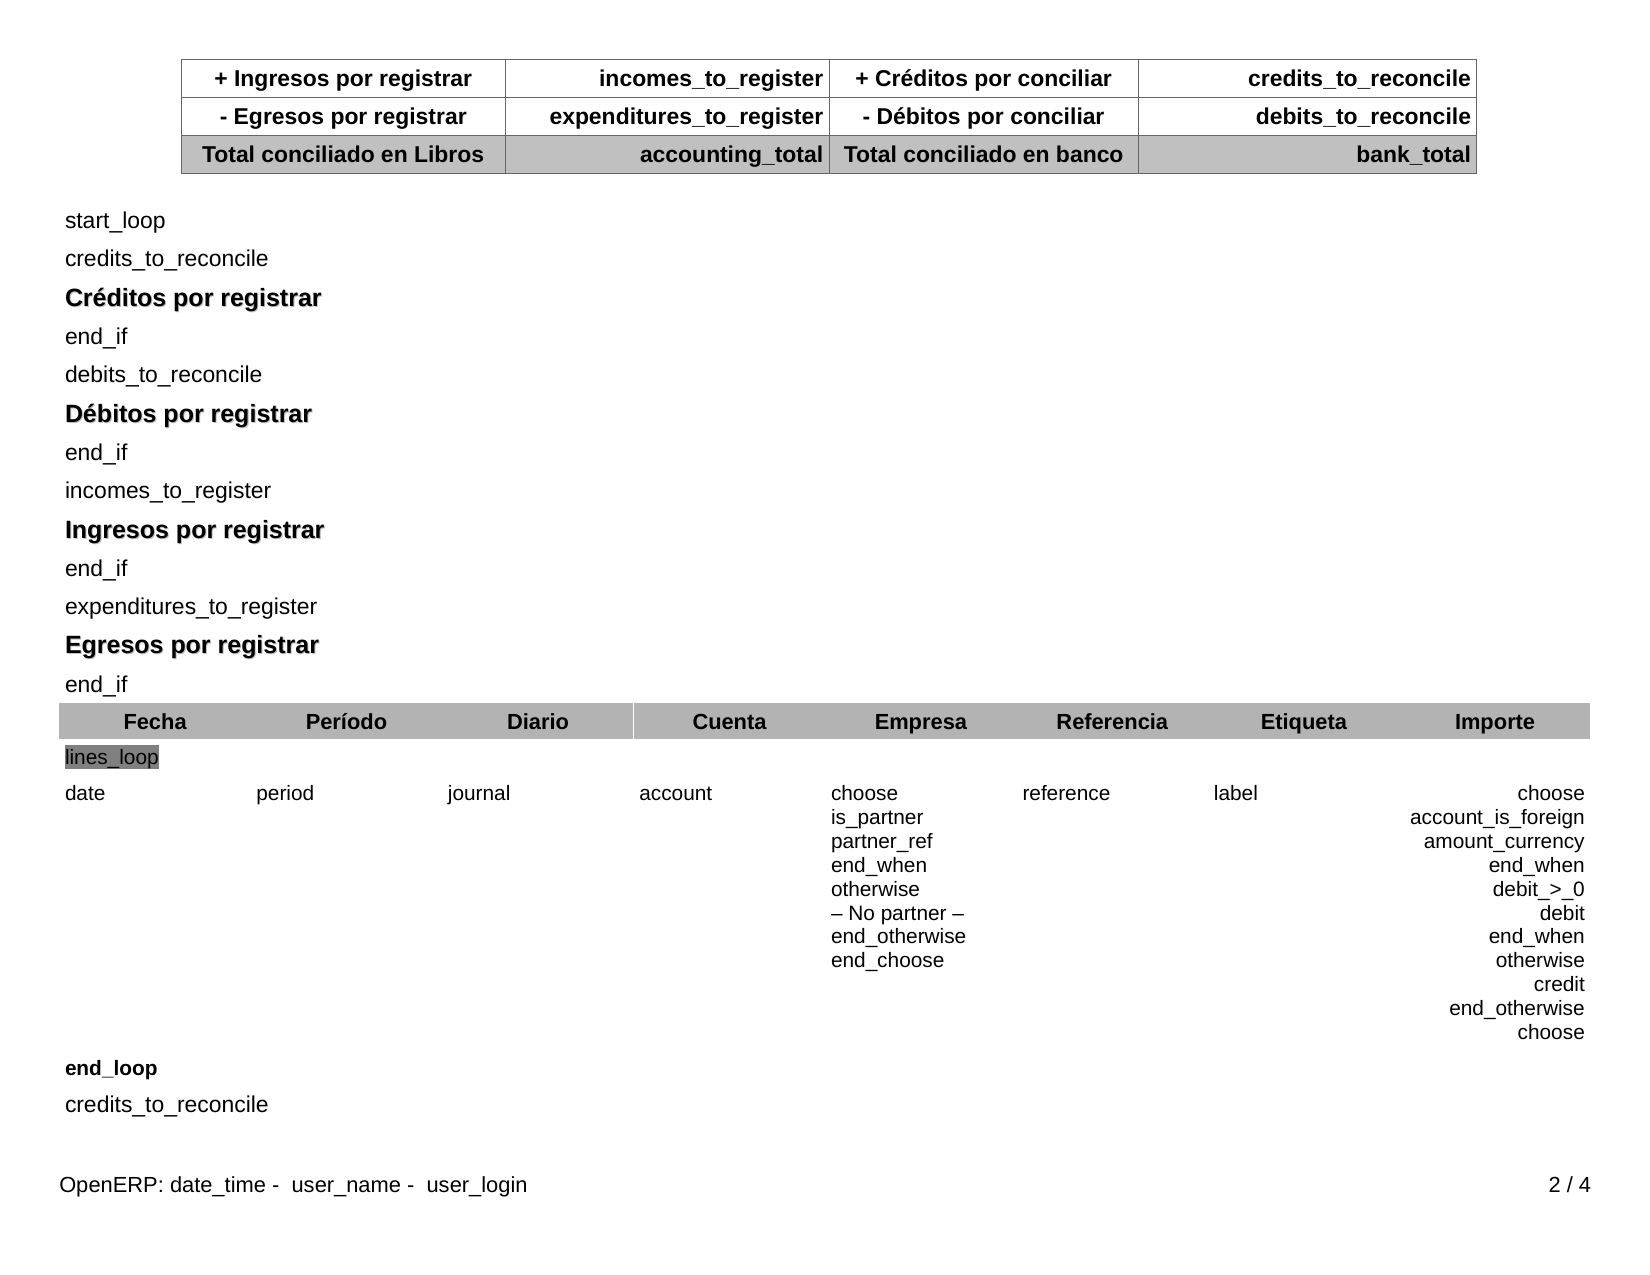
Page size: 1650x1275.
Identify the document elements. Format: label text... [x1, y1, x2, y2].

table_cell incomes_to_register [59, 471, 1590, 509]
table_cell Créditos por registrar [59, 277, 1590, 317]
table_cell Egresos por registrar [59, 625, 1590, 665]
table_cell accounting_total [506, 136, 829, 173]
table_header start_loop [59, 202, 1590, 239]
table_cell period [251, 775, 442, 1050]
table_cell expenditures_to_register [59, 587, 1590, 625]
table_cell label [1208, 775, 1399, 1050]
table_cell end_if [59, 665, 1590, 703]
table_cell Ingresos por registrar [59, 509, 1590, 549]
table_cell expenditures_to_register [506, 98, 829, 135]
table_cell Referencia [1016, 703, 1208, 739]
table_cell credits_to_reconcile [59, 240, 1590, 277]
table_cell - Egresos por registrar [182, 98, 505, 135]
table_cell end_if [59, 433, 1590, 471]
table_cell Total conciliado en Libros [182, 136, 505, 173]
table_cell Diario [442, 703, 633, 739]
table_cell Cuenta [634, 703, 825, 739]
table_cell end_if [59, 318, 1590, 355]
table_cell credits_to_reconcile [1139, 60, 1476, 97]
table_cell incomes_to_register [506, 60, 829, 97]
table_cell bank_total [1139, 136, 1476, 173]
table_cell + Ingresos por registrar [182, 60, 505, 97]
table_cell Período [251, 703, 442, 739]
table_cell Débitos por registrar [59, 393, 1590, 433]
table_cell + Créditos por conciliar [830, 60, 1138, 97]
table_cell reference [1016, 775, 1208, 1050]
table_cell choose is_partner partner_ref end_when otherwise – No partner – end_otherwise end_choose [825, 775, 1016, 1050]
table_cell Fecha [59, 703, 251, 739]
table_cell end_loop [59, 1050, 1590, 1085]
table_cell lines_loop [59, 740, 1590, 775]
table_cell - Débitos por conciliar [830, 98, 1138, 135]
table_cell Total conciliado en banco [830, 136, 1138, 173]
table_cell account [634, 775, 825, 1050]
table_cell choose account_is_foreign amount_currency end_when debit_>_0 debit end_when otherwise credit end_otherwise choose [1399, 775, 1590, 1050]
table_cell debits_to_reconcile [1139, 98, 1476, 135]
table_cell debits_to_reconcile [59, 355, 1590, 393]
table_cell Importe [1399, 703, 1590, 739]
table_cell Empresa [825, 703, 1016, 739]
table_cell end_if [59, 549, 1590, 587]
table_cell journal [442, 775, 633, 1050]
table_cell credits_to_reconcile [59, 1085, 1590, 1123]
table_cell Etiqueta [1208, 703, 1399, 739]
table_cell date [59, 775, 251, 1050]
